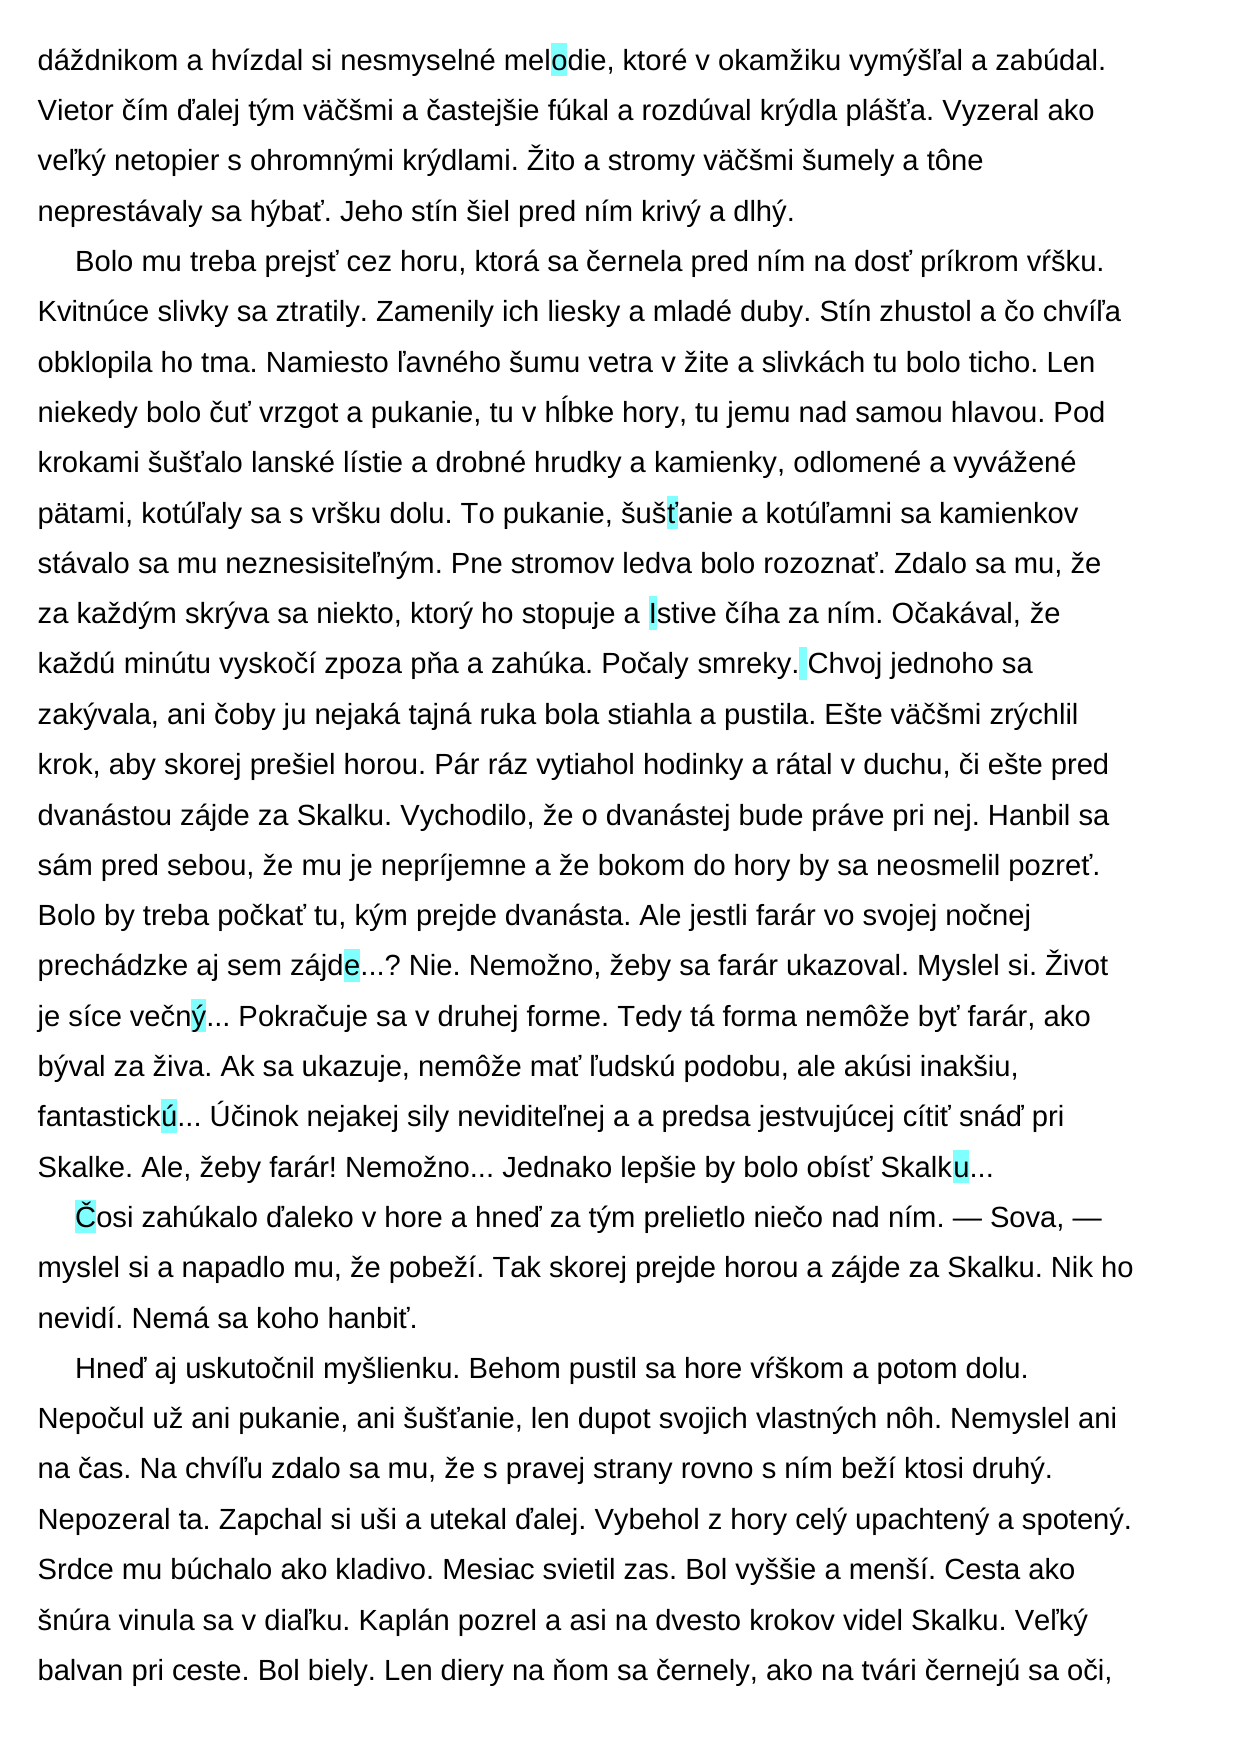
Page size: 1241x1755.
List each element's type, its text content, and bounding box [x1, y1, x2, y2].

text Bolo mu treba prejsť cez horu, ktorá sa čer­nela pred ním na dosť príkrom vŕšku. Kvitnúce slivky sa ztratily. Zamenily ich liesky a mladé duby. Stín zhustol a čo chvíľa obklopila ho tma. Namiesto ľavného šumu vetra v žite a slivkách tu bolo ticho. Len niekedy bolo čuť vrzgot a pu­kanie, tu v hĺbke hory, tu jemu nad samou hla­vou. Pod krokami šušťalo lanské lístie a drobné hrudky a kamienky, odlomené a vyvážené pätami, kotúľaly sa s vršku dolu. To pukanie, šušťanie a kotúľamni sa kamienkov stávalo sa mu neznesisiteľným. Pne stromov ledva bolo rozoznať. Zdalo sa mu, že za každým skrýva sa niekto, ktorý ho stopuje a Istive číha za ním. Očakával, že každú minútu vyskočí zpoza pňa a zahúka. Počaly smreky. Chvoj jednoho sa zakývala, ani čoby ju nejaká tajná ruka bola stiahla a pustila. Ešte väčšmi zrýchlil krok, aby skorej prešiel horou. Pár ráz vytiahol hodinky a rátal v duchu, či ešte pred dvanástou zájde za Skalku. Vychodilo, že o dvanástej bude práve pri nej. Hanbil sa sám pred sebou, že mu je nepríjemne a že bokom do hory by sa ne­osmelil pozreť. Bolo by treba počkať tu, kým prejde dvanásta. Ale jestli farár vo svojej nočnej prechádzke aj sem zájde...? Nie. Nemožno, žeby sa farár ukazoval. Myslel si. Život je síce večný... Pokračuje sa v druhej forme. Tedy tá forma ne­môže byť farár, ako býval za živa. Ak sa ukazuje, nemôže mať ľudskú podobu, ale akúsi inakšiu, fantastickú... Účinok nejakej sily neviditeľnej a a predsa jestvujúcej cítiť snáď pri Skalke. Ale, žeby farár! Nemožno... Jednako lepšie by bolo obísť Skalku... [37, 244, 1136, 1183]
text Hneď aj uskutočnil myšlienku. Behom pustil sa hore vŕškom a potom dolu. Nepočul už ani pukanie, ani šušťanie, len dupot svojich vlastných nôh. Nemyslel ani na čas. Na chvíľu zdalo sa mu, že s pravej strany rovno s ním beží ktosi druhý. Nepozeral ta. Zapchal si uši a utekal ďalej. Vybehol z hory celý upachtený a spotený. Srdce mu búchalo ako kladivo. Mesiac svietil zas. Bol vyššie a menší. Cesta ako šnúra vinula sa v diaľku. Ka­plán pozrel a asi na dvesto krokov videl Skalku. Veľký balvan pri ceste. Bol biely. Len diery na ňom sa černely, ako na tvári černejú sa oči, [37, 1351, 1136, 1686]
text Čosi zahúkalo ďaleko v hore a hneď za tým prelietlo niečo nad ním. — Sova, — myslel si a napadlo mu, že pobeží. Tak skorej prejde horou a zájde za Skalku. Nik ho nevidí. Nemá sa koho hanbiť. [37, 1200, 1136, 1334]
text dáždnikom a hvízdal si nesmyselné melodie, ktoré v okamžiku vymýšľal a za­búdal. Vietor čím ďalej tým väčšmi a častejšie fúkal a rozdúval krýdla plášťa. Vyzeral ako veľký netopier s ohromnými krýdlami. Žito a stromy väčšmi šumely a tône neprestávaly sa hýbať. Jeho stín šiel pred ním krivý a dlhý. [37, 43, 1136, 227]
